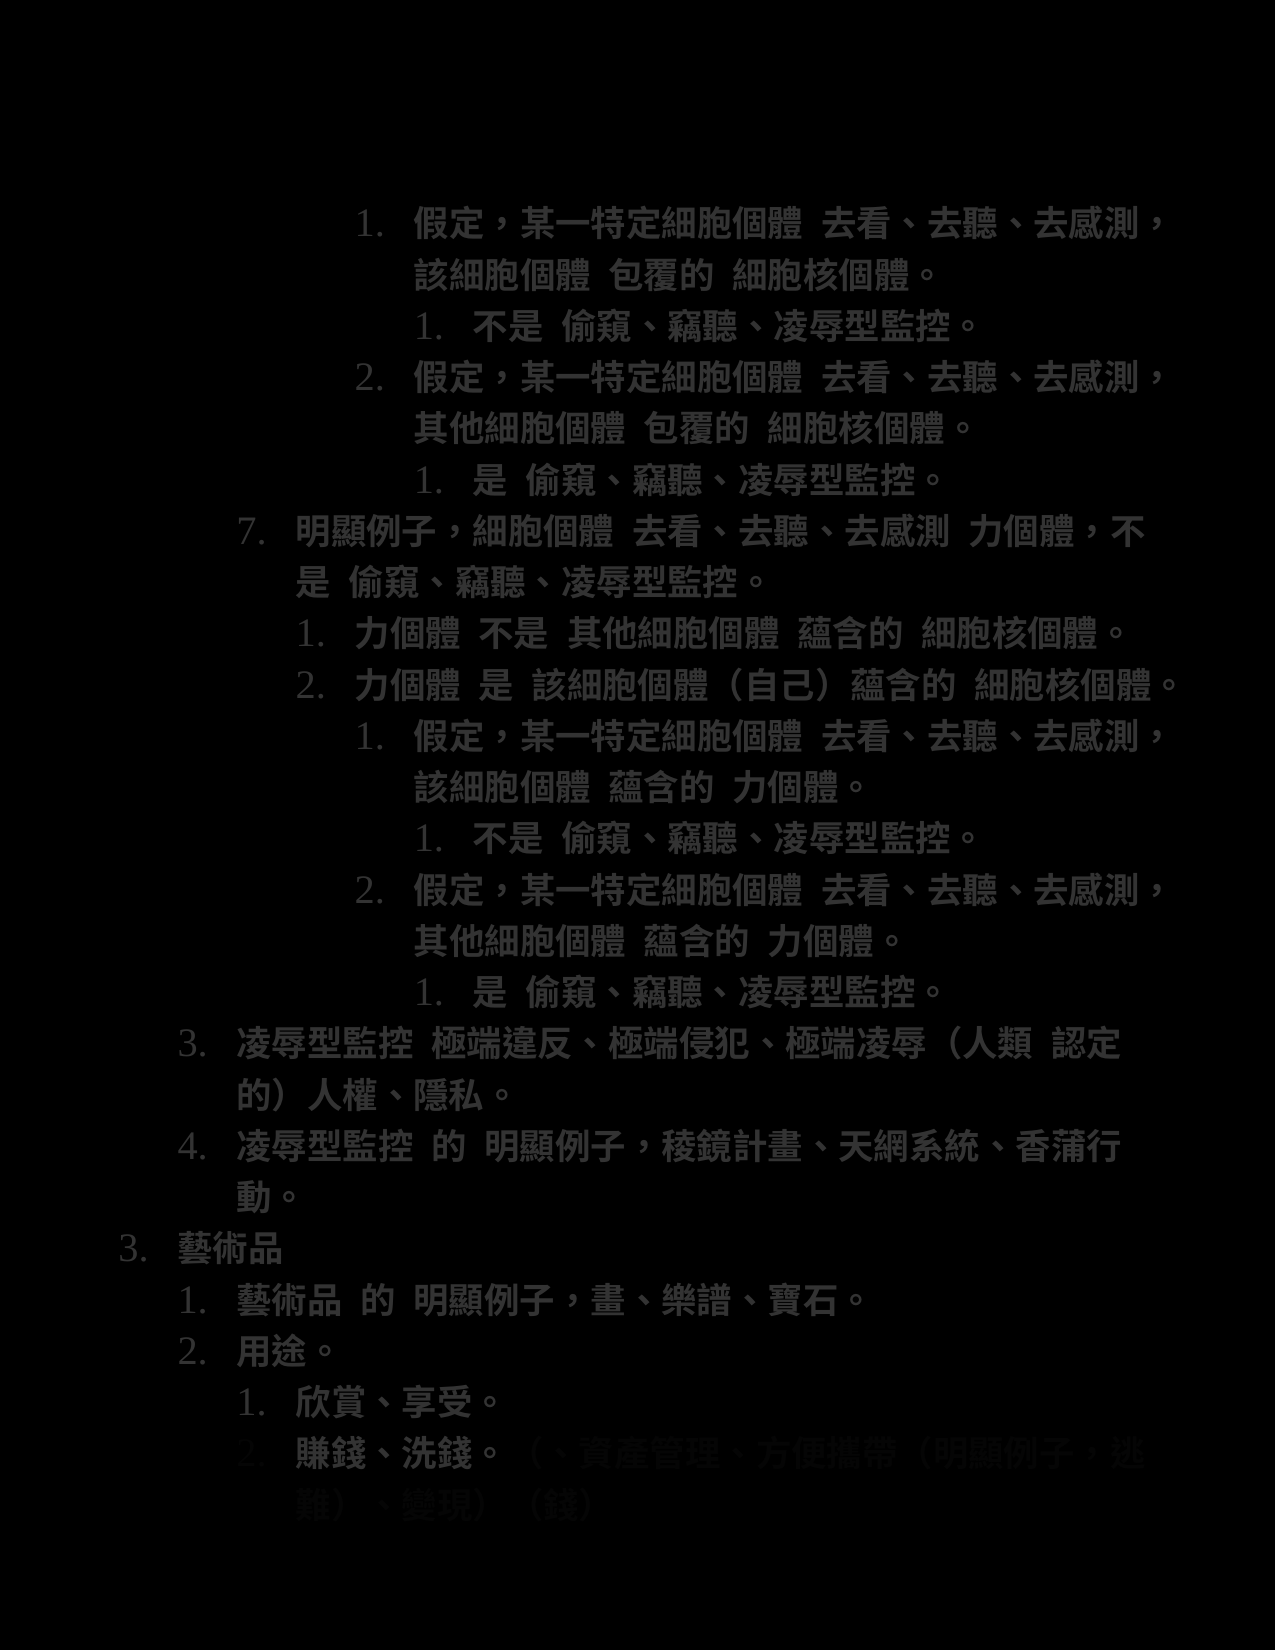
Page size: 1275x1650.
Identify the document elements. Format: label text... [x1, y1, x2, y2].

list 假定，某一特定細胞個體 去看、去聽、去感測，其他細胞個體 包覆的 細胞核個體。 [354, 349, 1157, 452]
list 假定，某一特定細胞個體 去看、去聽、去感測，其他細胞個體 蘊含的 力個體。 [354, 862, 1157, 964]
list 用途。 [177, 1323, 1157, 1374]
list 是 偷窺、竊聽、凌辱型監控。 [413, 452, 1157, 503]
list 欣賞、享受。 [236, 1374, 1157, 1426]
list 是 偷窺、竊聽、凌辱型監控。 [413, 964, 1157, 1016]
list 凌辱型監控 的 明顯例子，稜鏡計畫、天網系統、香蒲行動。 [177, 1118, 1157, 1221]
list 賺錢、洗錢。（、資產管理、方便攜帶（明顯例子，逃難）、變現）（錢） [236, 1426, 1157, 1528]
list 假定，某一特定細胞個體 去看、去聽、去感測，該細胞個體 包覆的 細胞核個體。 [354, 196, 1157, 298]
list 力個體 不是 其他細胞個體 蘊含的 細胞核個體。 [295, 606, 1157, 657]
list 力個體 是 該細胞個體（自己）蘊含的 細胞核個體。 [295, 657, 1157, 708]
list 不是 偷窺、竊聽、凌辱型監控。 [413, 811, 1157, 862]
list 藝術品 [118, 1221, 1157, 1272]
list 藝術品 的 明顯例子，畫、樂譜、寶石。 [177, 1272, 1157, 1323]
list 明顯例子，細胞個體 去看、去聽、去感測 力個體，不是 偷窺、竊聽、凌辱型監控。 [236, 503, 1157, 606]
list 凌辱型監控 極端違反、極端侵犯、極端凌辱（人類 認定的）人權、隱私。 [177, 1016, 1157, 1118]
list 不是 偷窺、竊聽、凌辱型監控。 [413, 298, 1157, 349]
list 假定，某一特定細胞個體 去看、去聽、去感測，該細胞個體 蘊含的 力個體。 [354, 708, 1157, 811]
